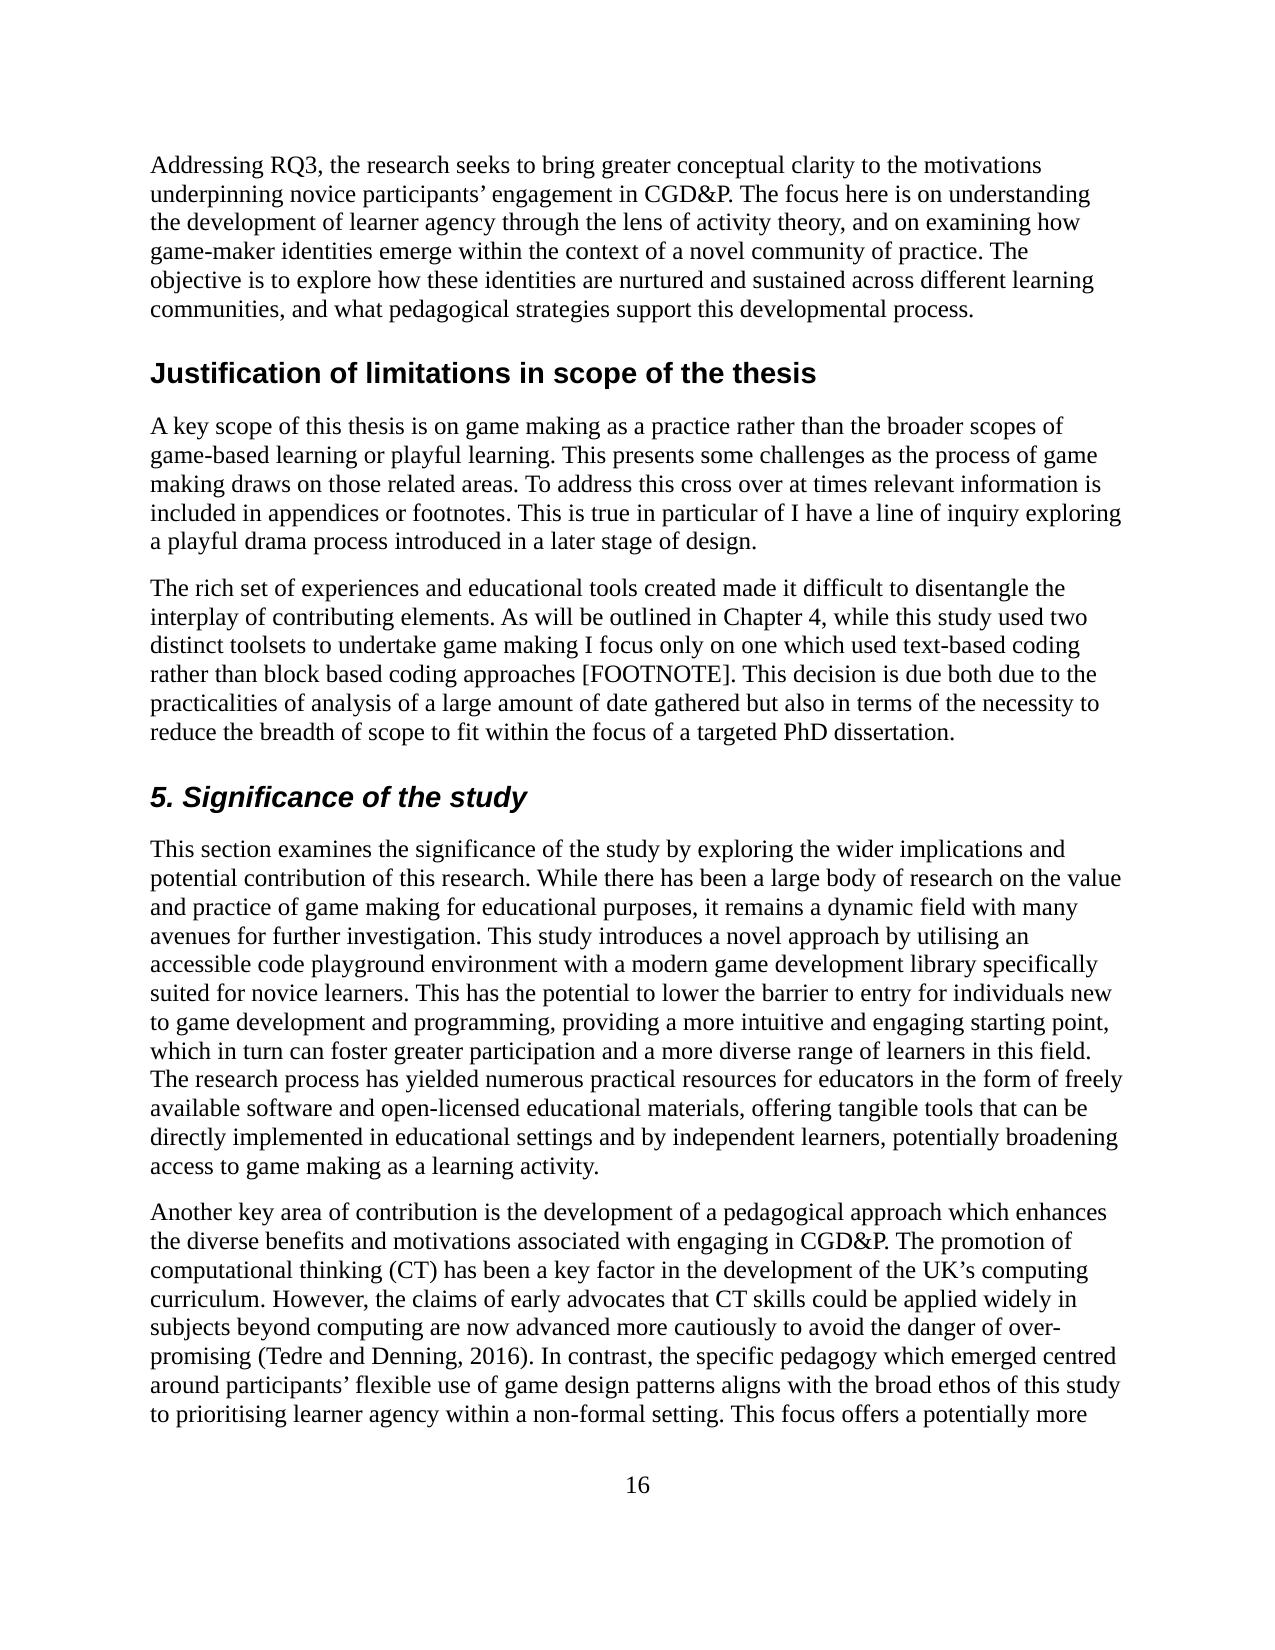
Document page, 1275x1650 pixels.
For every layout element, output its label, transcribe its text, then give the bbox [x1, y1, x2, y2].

text This section examines the significance of the study by exploring the wider implications and potential contribution of this research. While there has been a large body of research on the value and practice of game making for educational purposes, it remains a dynamic field with many avenues for further investigation. This study introduces a novel approach by utilising an accessible code playground environment with a modern game development library specifically suited for novice learners. This has the potential to lower the barrier to entry for individuals new to game development and programming, providing a more intuitive and engaging starting point, which in turn can foster greater participation and a more diverse range of learners in this field. The research process has yielded numerous practical resources for educators in the form of freely available software and open-licensed educational materials, offering tangible tools that can be directly implemented in educational settings and by independent learners, potentially broadening access to game making as a learning activity. [150, 834, 1125, 1179]
subtitle Justification of limitations in scope of the thesis [150, 356, 1125, 390]
text Addressing RQ3, the research seeks to bring greater conceptual clarity to the motivations underpinning novice participants’ engagement in CGD&P. The focus here is on understanding the development of learner agency through the lens of activity theory, and on examining how game-maker identities emerge within the context of a novel community of practice. The objective is to explore how these identities are nurtured and sustained across different learning communities, and what pedagogical strategies support this developmental process. [150, 150, 1125, 322]
text A key scope of this thesis is on game making as a practice rather than the broader scopes of game-based learning or playful learning. This presents some challenges as the process of game making draws on those related areas. To address this cross over at times relevant information is included in appendices or footnotes. This is true in particular of I have a line of inquiry exploring a playful drama process introduced in a later stage of design. [150, 411, 1125, 555]
text Another key area of contribution is the development of a pedagogical approach which enhances the diverse benefits and motivations associated with engaging in CGD&P. The promotion of computational thinking (CT) has been a key factor in the development of the UK’s computing curriculum. However, the claims of early advocates that CT skills could be applied widely in subjects beyond computing are now advanced more cautiously to avoid the danger of over-promising (Tedre and Denning, 2016). In contrast, the specific pedagogy which emerged centred around participants’ flexible use of game design patterns aligns with the broad ethos of this study to prioritising learner agency within a non-formal setting. This focus offers a potentially more [150, 1197, 1125, 1427]
text The rich set of experiences and educational tools created made it difficult to disentangle the interplay of contributing elements. As will be outlined in Chapter 4, while this study used two distinct toolsets to undertake game making I focus only on one which used text-based coding rather than block based coding approaches [FOOTNOTE]. This decision is due both due to the practicalities of analysis of a large amount of date gathered but also in terms of the necessity to reduce the breadth of scope to fit within the focus of a targeted PhD dissertation. [150, 573, 1125, 746]
subtitle 5. Significance of the study [150, 779, 1125, 813]
